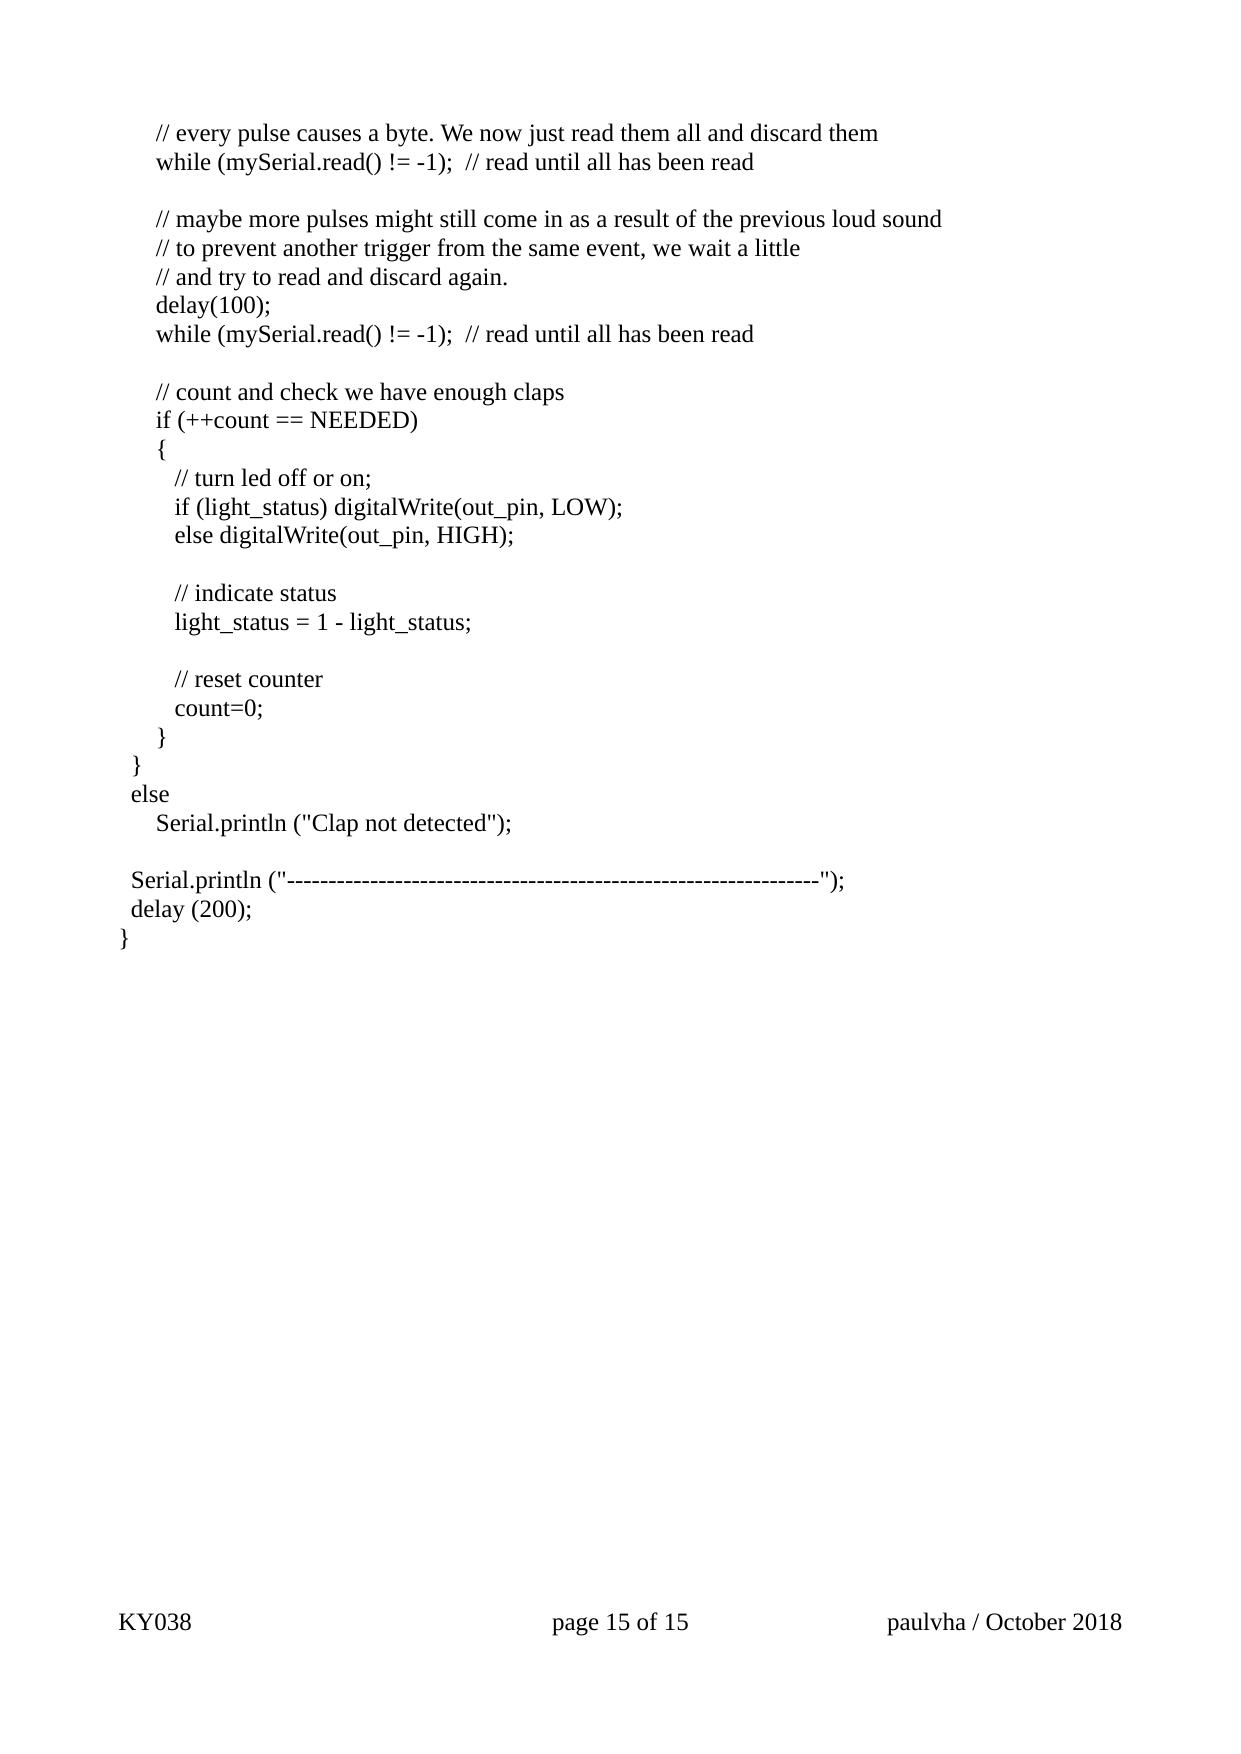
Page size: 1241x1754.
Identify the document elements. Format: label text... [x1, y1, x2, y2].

text // count and check we have enough claps [118, 377, 1122, 406]
text light_status = 1 - light_status; [118, 607, 1122, 636]
text count=0; [118, 693, 1122, 722]
text // indicate status [118, 578, 1122, 607]
text else [118, 779, 1122, 808]
text // to prevent another trigger from the same event, we wait a little [118, 233, 1122, 262]
text { [118, 434, 1122, 463]
text // maybe more pulses might still come in as a result of the previous loud sound [118, 204, 1122, 233]
text while (mySerial.read() != -1); // read until all has been read [118, 147, 1122, 176]
text else digitalWrite(out_pin, HIGH); [118, 521, 1122, 549]
text // every pulse causes a byte. We now just read them all and discard them [118, 118, 1122, 147]
text // turn led off or on; [118, 463, 1122, 492]
text while (mySerial.read() != -1); // read until all has been read [118, 319, 1122, 348]
text // reset counter [118, 664, 1122, 693]
text } [118, 751, 1122, 779]
text if (++count == NEEDED) [118, 406, 1122, 434]
text delay (200); [118, 894, 1122, 923]
text } [118, 923, 1122, 952]
text delay(100); [118, 291, 1122, 319]
text } [118, 722, 1122, 751]
text Serial.println ("----------------------------------------------------------------"); [118, 866, 1122, 894]
text // and try to read and discard again. [118, 262, 1122, 291]
text if (light_status) digitalWrite(out_pin, LOW); [118, 492, 1122, 521]
text Serial.println ("Clap not detected"); [118, 808, 1122, 837]
